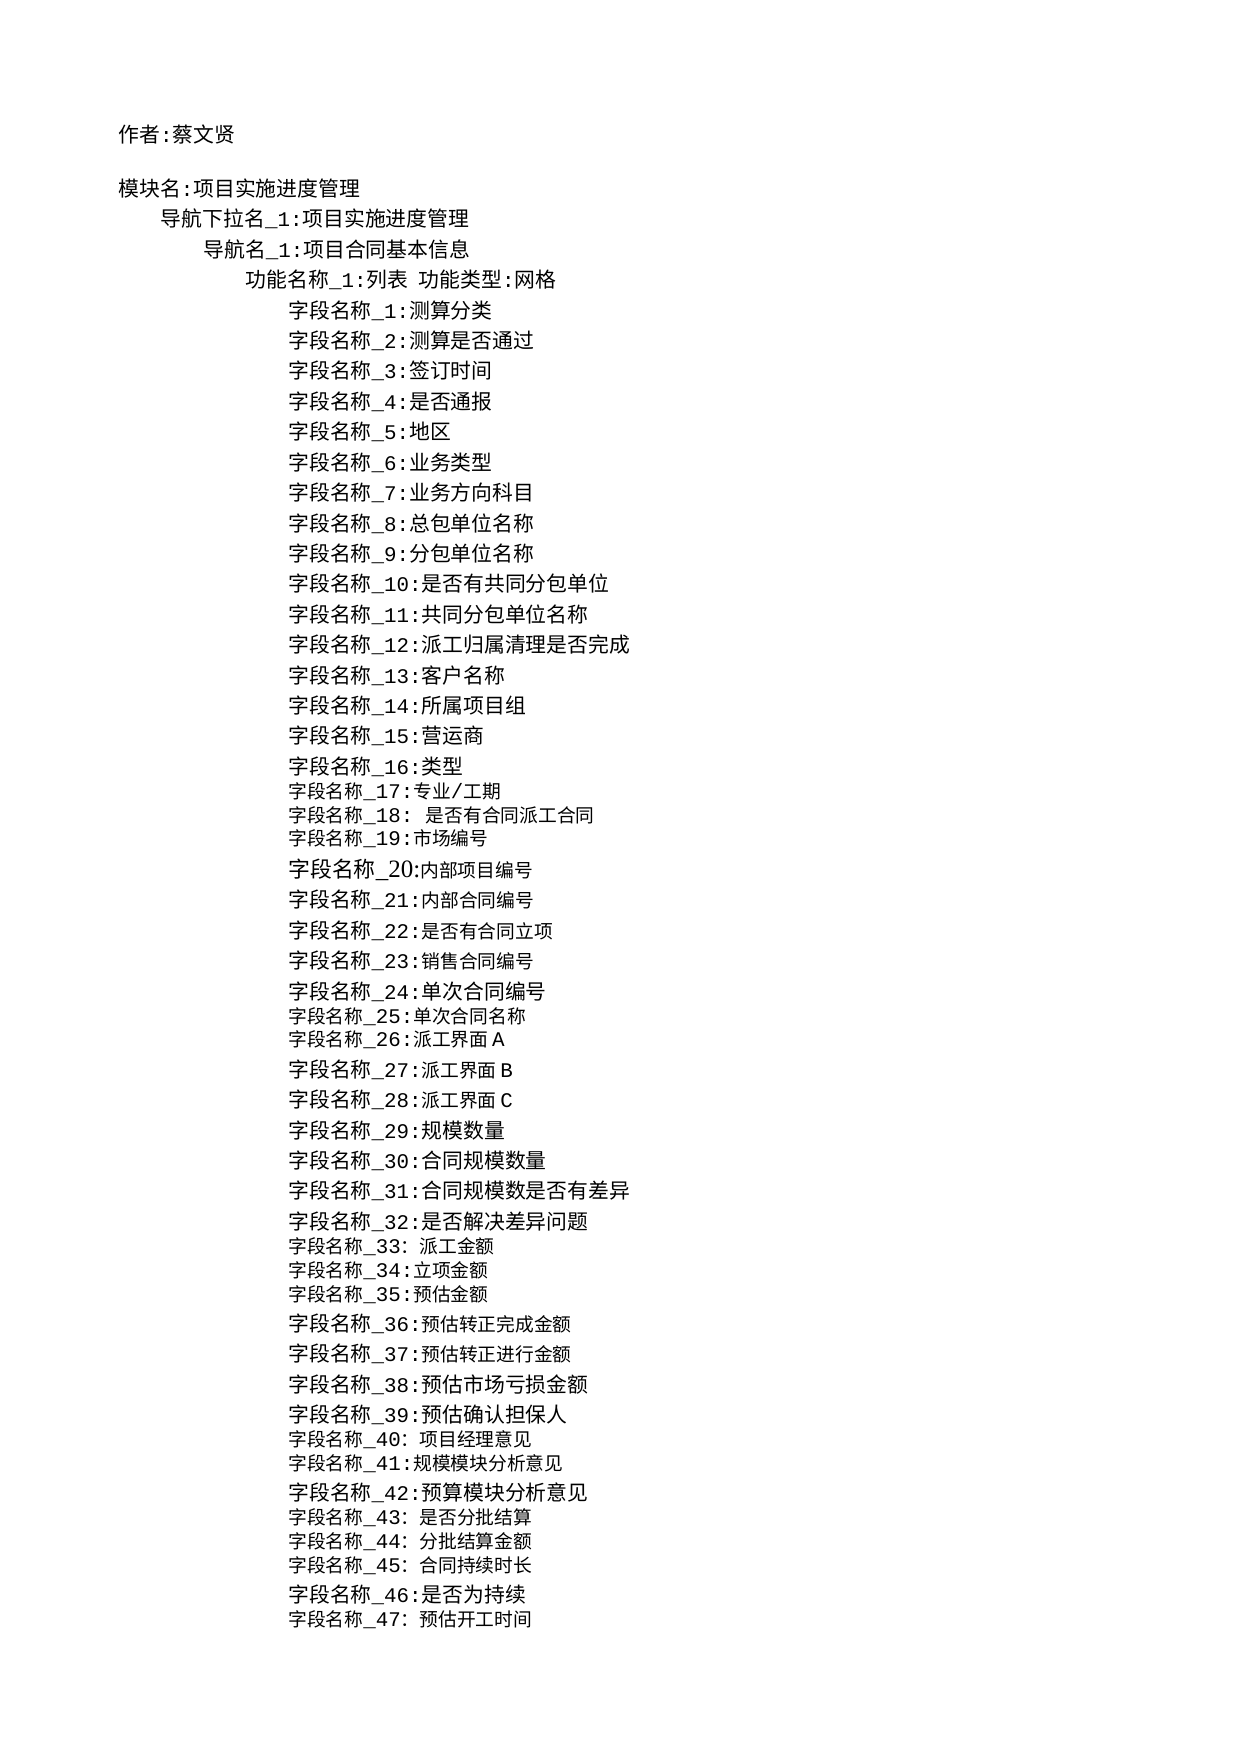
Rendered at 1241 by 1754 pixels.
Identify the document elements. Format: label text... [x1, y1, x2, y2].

text 字段名称_13:客户名称 [118, 659, 1122, 689]
text 字段名称_29:规模数量 [118, 1114, 1122, 1144]
text 字段名称_9:分包单位名称 [118, 537, 1122, 568]
text 字段名称_30:合同规模数量 [118, 1144, 1122, 1175]
text 字段名称_26:派工界面A [118, 1029, 1122, 1053]
text 字段名称_1:测算分类 [118, 294, 1122, 324]
text 导航名_1:项目合同基本信息 [118, 233, 1122, 263]
text 字段名称_37:预估转正进行金额 [118, 1338, 1122, 1368]
text 字段名称_21:内部合同编号 [118, 884, 1122, 914]
text 字段名称_47：预估开工时间 [118, 1609, 1122, 1633]
text 字段名称_33：派工金额 [118, 1236, 1122, 1259]
text 字段名称_3:签订时间 [118, 355, 1122, 385]
text 字段名称_19:市场编号 [118, 828, 1122, 852]
text 字段名称_36:预估转正完成金额 [118, 1307, 1122, 1338]
text 作者:蔡文贤 [118, 118, 1122, 148]
text 字段名称_4:是否通报 [118, 385, 1122, 416]
text 字段名称_10:是否有共同分包单位 [118, 568, 1122, 598]
text 字段名称_17:专业/工期 [118, 781, 1122, 804]
text 字段名称_39:预估确认担保人 [118, 1398, 1122, 1429]
text 字段名称_31:合同规模数是否有差异 [118, 1175, 1122, 1205]
text 字段名称_20:内部项目编号 [118, 852, 1122, 884]
text 字段名称_44：分批结算金额 [118, 1531, 1122, 1555]
text 字段名称_6:业务类型 [118, 446, 1122, 476]
text 字段名称_14:所属项目组 [118, 689, 1122, 720]
text 字段名称_24:单次合同编号 [118, 975, 1122, 1005]
text 字段名称_34:立项金额 [118, 1259, 1122, 1283]
text 模块名:项目实施进度管理 [118, 172, 1122, 203]
text 字段名称_35:预估金额 [118, 1283, 1122, 1307]
text 字段名称_25:单次合同名称 [118, 1005, 1122, 1029]
text 字段名称_22:是否有合同立项 [118, 914, 1122, 944]
text 字段名称_2:测算是否通过 [118, 324, 1122, 355]
text 字段名称_27:派工界面B [118, 1053, 1122, 1083]
text 字段名称_23:销售合同编号 [118, 944, 1122, 975]
text 字段名称_42:预算模块分析意见 [118, 1477, 1122, 1507]
text 字段名称_32:是否解决差异问题 [118, 1205, 1122, 1236]
text 字段名称_18: 是否有合同派工合同 [118, 804, 1122, 828]
text 字段名称_16:类型 [118, 750, 1122, 781]
text 字段名称_46:是否为持续 [118, 1578, 1122, 1609]
text 字段名称_38:预估市场亏损金额 [118, 1368, 1122, 1398]
text 字段名称_41:规模模块分析意见 [118, 1453, 1122, 1477]
text 字段名称_5:地区 [118, 416, 1122, 446]
text 功能名称_1:列表 功能类型:网格 [118, 263, 1122, 294]
text 字段名称_45：合同持续时长 [118, 1555, 1122, 1578]
text 字段名称_8:总包单位名称 [118, 507, 1122, 537]
text 字段名称_7:业务方向科目 [118, 476, 1122, 507]
text 字段名称_40：项目经理意见 [118, 1429, 1122, 1453]
text 导航下拉名_1:项目实施进度管理 [118, 203, 1122, 233]
text 字段名称_28:派工界面C [118, 1083, 1122, 1114]
text 字段名称_12:派工归属清理是否完成 [118, 628, 1122, 659]
text 字段名称_15:营运商 [118, 720, 1122, 750]
text 字段名称_43：是否分批结算 [118, 1507, 1122, 1531]
text 字段名称_11:共同分包单位名称 [118, 598, 1122, 628]
